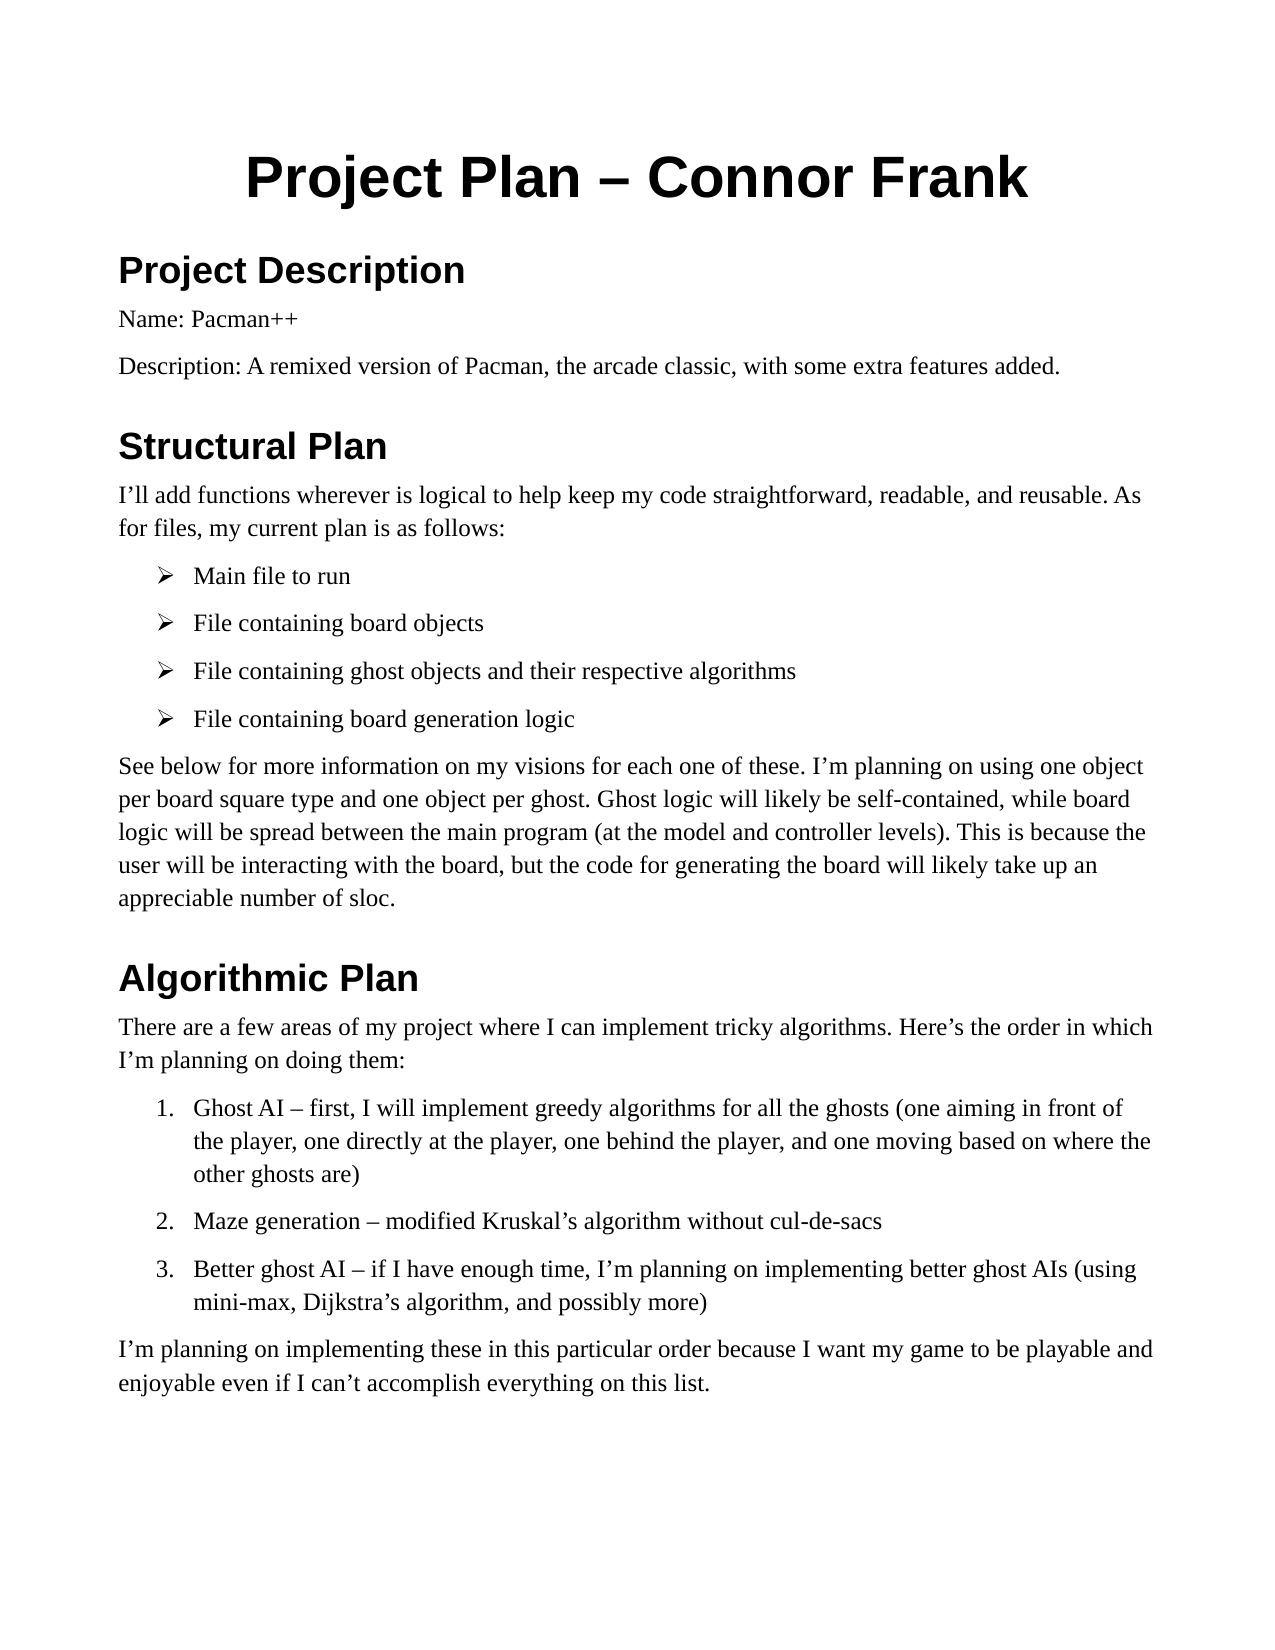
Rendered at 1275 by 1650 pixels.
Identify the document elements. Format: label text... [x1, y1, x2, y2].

list Maze generation – modified Kruskal’s algorithm without cul-de-sacs [156, 1206, 1157, 1235]
text Name: Pacman++ [118, 304, 1157, 333]
list File containing board generation logic [156, 704, 1157, 732]
list Main file to run [156, 561, 1157, 589]
text I’m planning on implementing these in this particular order because I want my game to be playable and enjoyable even if I can’t accomplish everything on this list. [118, 1334, 1157, 1396]
text I’ll add functions wherever is logical to help keep my code straightforward, readable, and reusable. As for files, my current plan is as follows: [118, 480, 1157, 542]
text Description: A remixed version of Pacman, the arcade classic, with some extra features added. [118, 351, 1157, 380]
text There are a few areas of my project where I can implement tricky algorithms. Here’s the order in which I’m planning on doing them: [118, 1012, 1157, 1074]
list File containing board objects [156, 608, 1157, 637]
list Better ghost AI – if I have enough time, I’m planning on implementing better ghost AIs (using mini-max, Dijkstra’s algorithm, and possibly more) [156, 1254, 1157, 1316]
list File containing ghost objects and their respective algorithms [156, 656, 1157, 685]
subtitle Structural Plan [118, 424, 1157, 468]
list Ghost AI – first, I will implement greedy algorithms for all the ghosts (one aiming in front of the player, one directly at the player, one behind the player, and one moving based on where the other ghosts are) [156, 1093, 1157, 1187]
title Project Plan – Connor Frank [118, 143, 1157, 210]
text See below for more information on my visions for each one of these. I’m planning on using one object per board square type and one object per ghost. Ghost logic will likely be self-contained, while board logic will be spread between the main program (at the model and controller levels). This is because the user will be interacting with the board, but the code for generating the board will likely take up an appreciable number of sloc. [118, 751, 1157, 912]
subtitle Algorithmic Plan [118, 956, 1157, 999]
subtitle Project Description [118, 248, 1157, 291]
